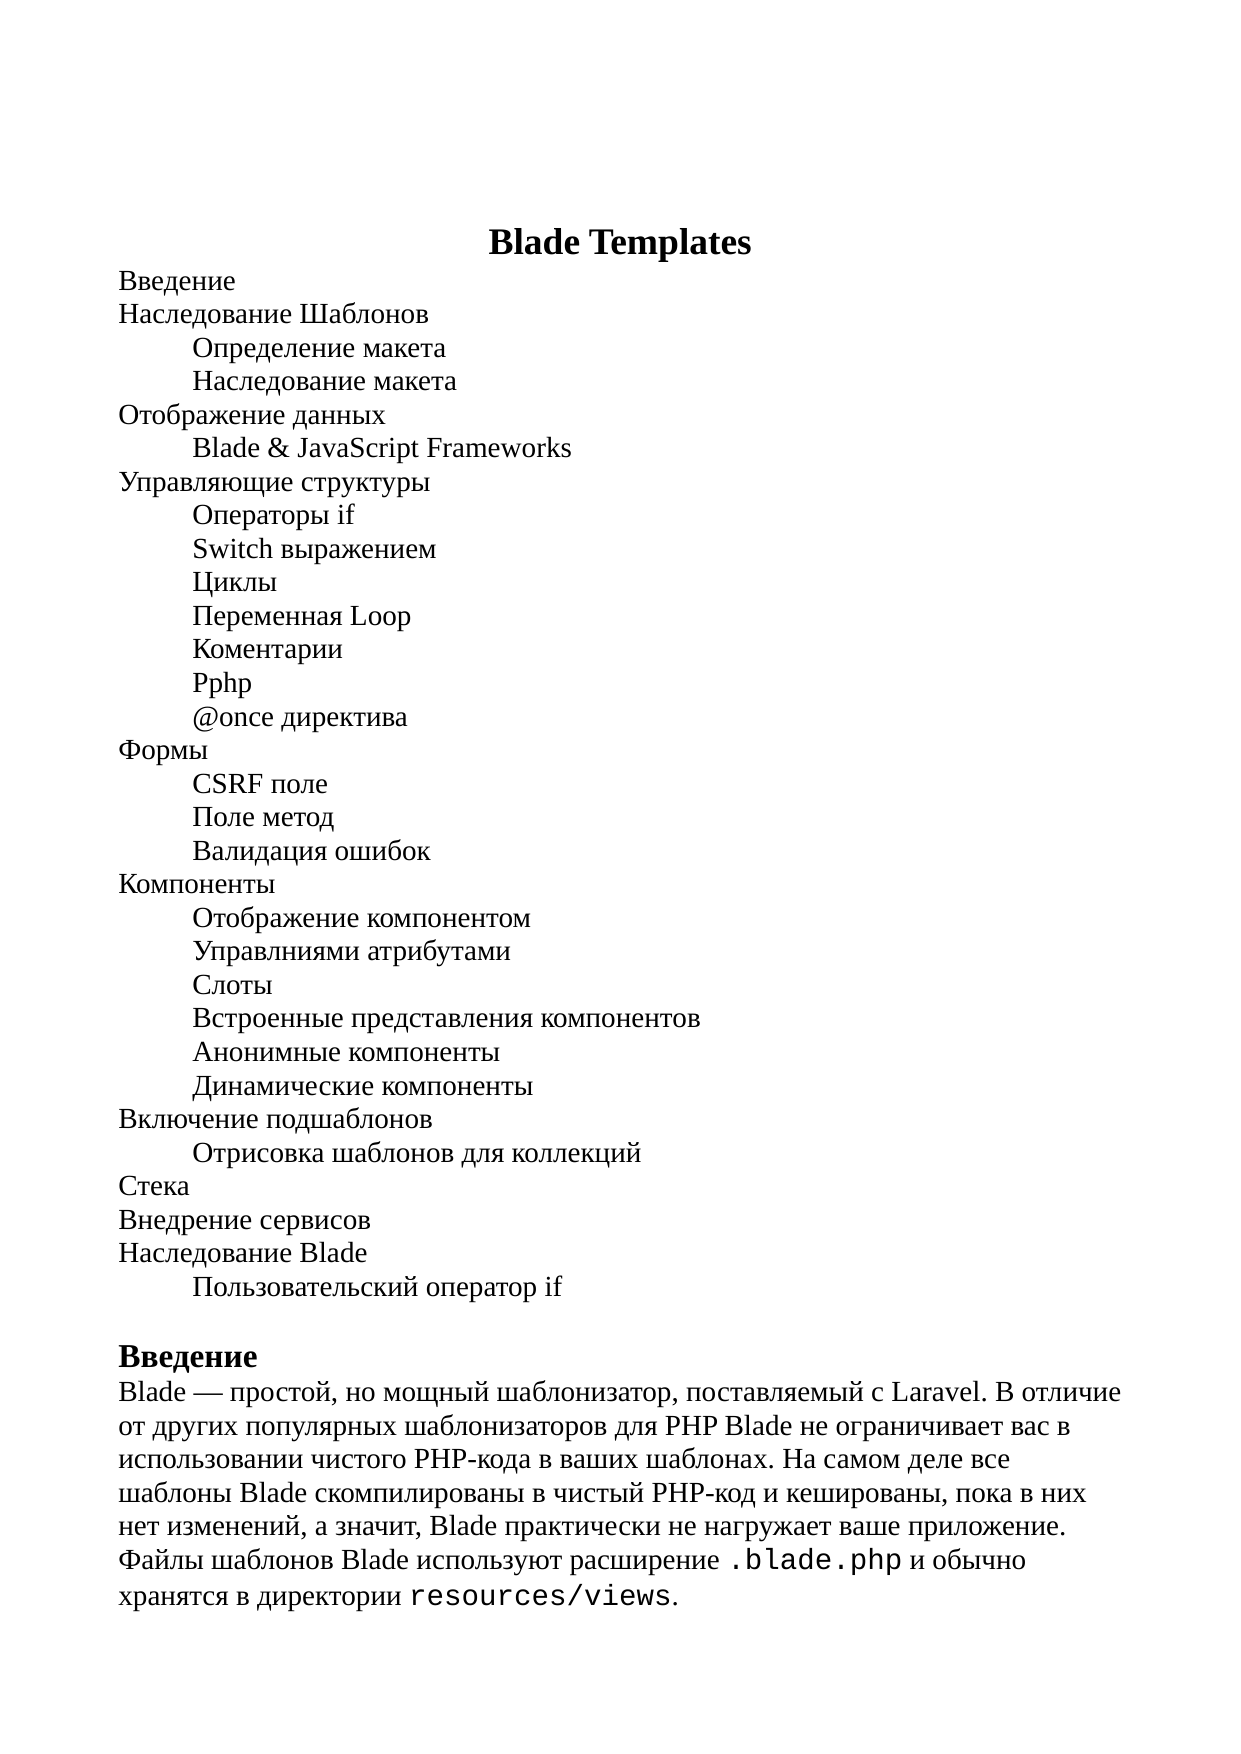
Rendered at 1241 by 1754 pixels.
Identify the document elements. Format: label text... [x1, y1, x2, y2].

text Операторы if [118, 497, 1122, 531]
text Отображение данных [118, 397, 1122, 430]
text Поле метод [118, 799, 1122, 833]
text Наследование макета [118, 363, 1122, 397]
text Отрисовка шаблонов для коллекций [118, 1135, 1122, 1168]
text Отображение компонентом [118, 900, 1122, 933]
text Включение подшаблонов [118, 1101, 1122, 1135]
text Динамические компоненты [118, 1068, 1122, 1101]
text Управляющие структуры [118, 464, 1122, 497]
text Пользовательский оператор if [118, 1269, 1122, 1302]
text Наследование Шаблонов [118, 296, 1122, 330]
text CSRF поле [118, 766, 1122, 799]
text Blade Templates [118, 219, 1122, 263]
text @once директива [118, 699, 1122, 732]
text Стека [118, 1168, 1122, 1202]
text Pphp [118, 665, 1122, 699]
text Слоты [118, 967, 1122, 1001]
text Анонимные компоненты [118, 1034, 1122, 1068]
text Переменная Loop [118, 598, 1122, 632]
text Компоненты [118, 866, 1122, 900]
text Blade & JavaScript Frameworks [118, 430, 1122, 464]
text Blade — простой, но мощный шаблонизатор, поставляемый с Laravel. В отличие от других популярных шаблонизаторов для PHP Blade не ограничивает вас в использовании чистого PHP-кода в ваших шаблонах. На самом деле все шаблоны Blade скомпилированы в чистый PHP-код и кешированы, пока в них нет изменений, а значит, Blade практически не нагружает ваше приложение. Файлы шаблонов Blade используют расширение .blade.php и обычно хранятся в директории resources/views. [118, 1374, 1122, 1614]
text Switch выражением [118, 531, 1122, 564]
text Внедрение сервисов [118, 1202, 1122, 1235]
text Наследование Blade [118, 1235, 1122, 1269]
text Управлниями атрибутами [118, 933, 1122, 967]
text Циклы [118, 564, 1122, 598]
text Формы [118, 732, 1122, 766]
text Определение макета [118, 330, 1122, 363]
text Встроенные представления компонентов [118, 1001, 1122, 1034]
text Введение [118, 263, 1122, 296]
text Валидация ошибок [118, 833, 1122, 866]
text Коментарии [118, 632, 1122, 665]
text Введение [118, 1336, 1122, 1374]
